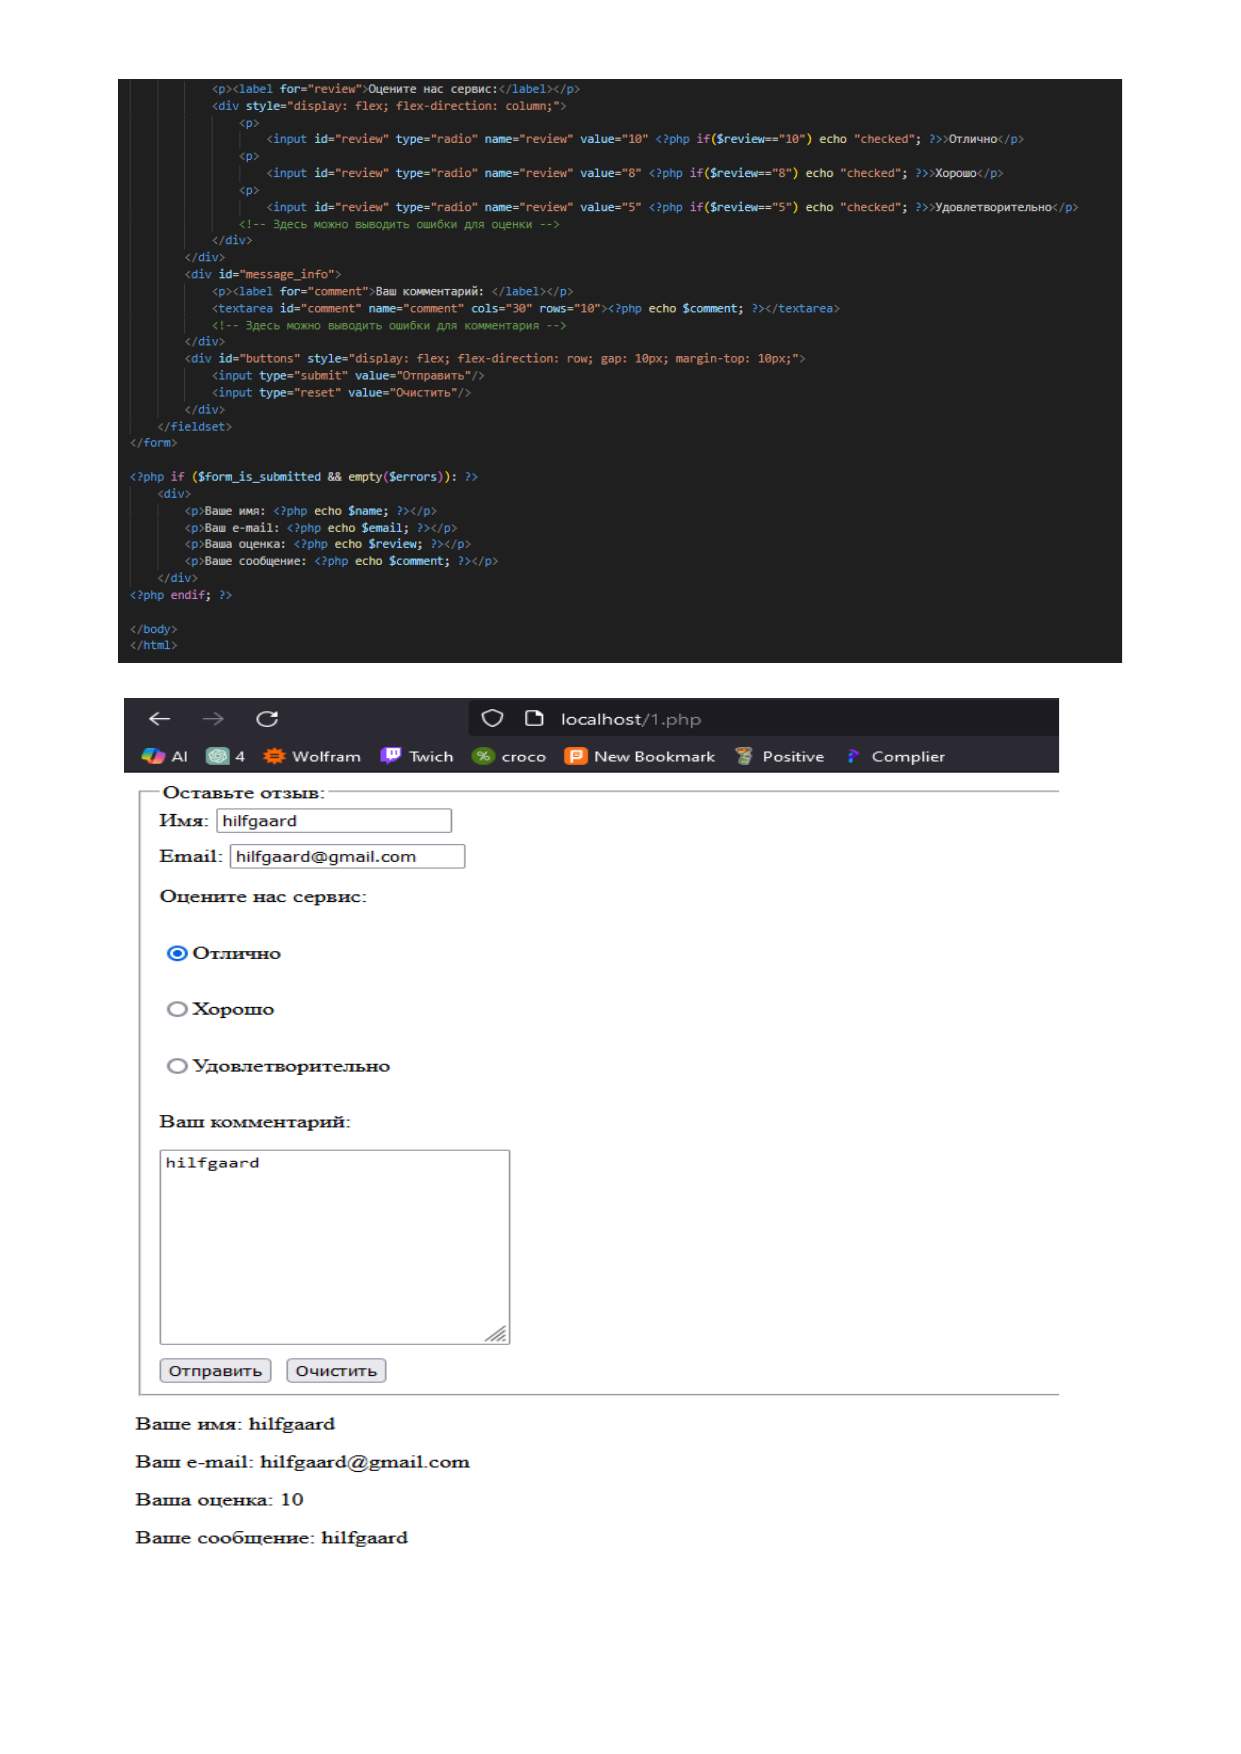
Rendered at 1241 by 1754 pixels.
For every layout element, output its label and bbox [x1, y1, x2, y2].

picture [118, 79, 1123, 663]
picture [124, 698, 1060, 1568]
